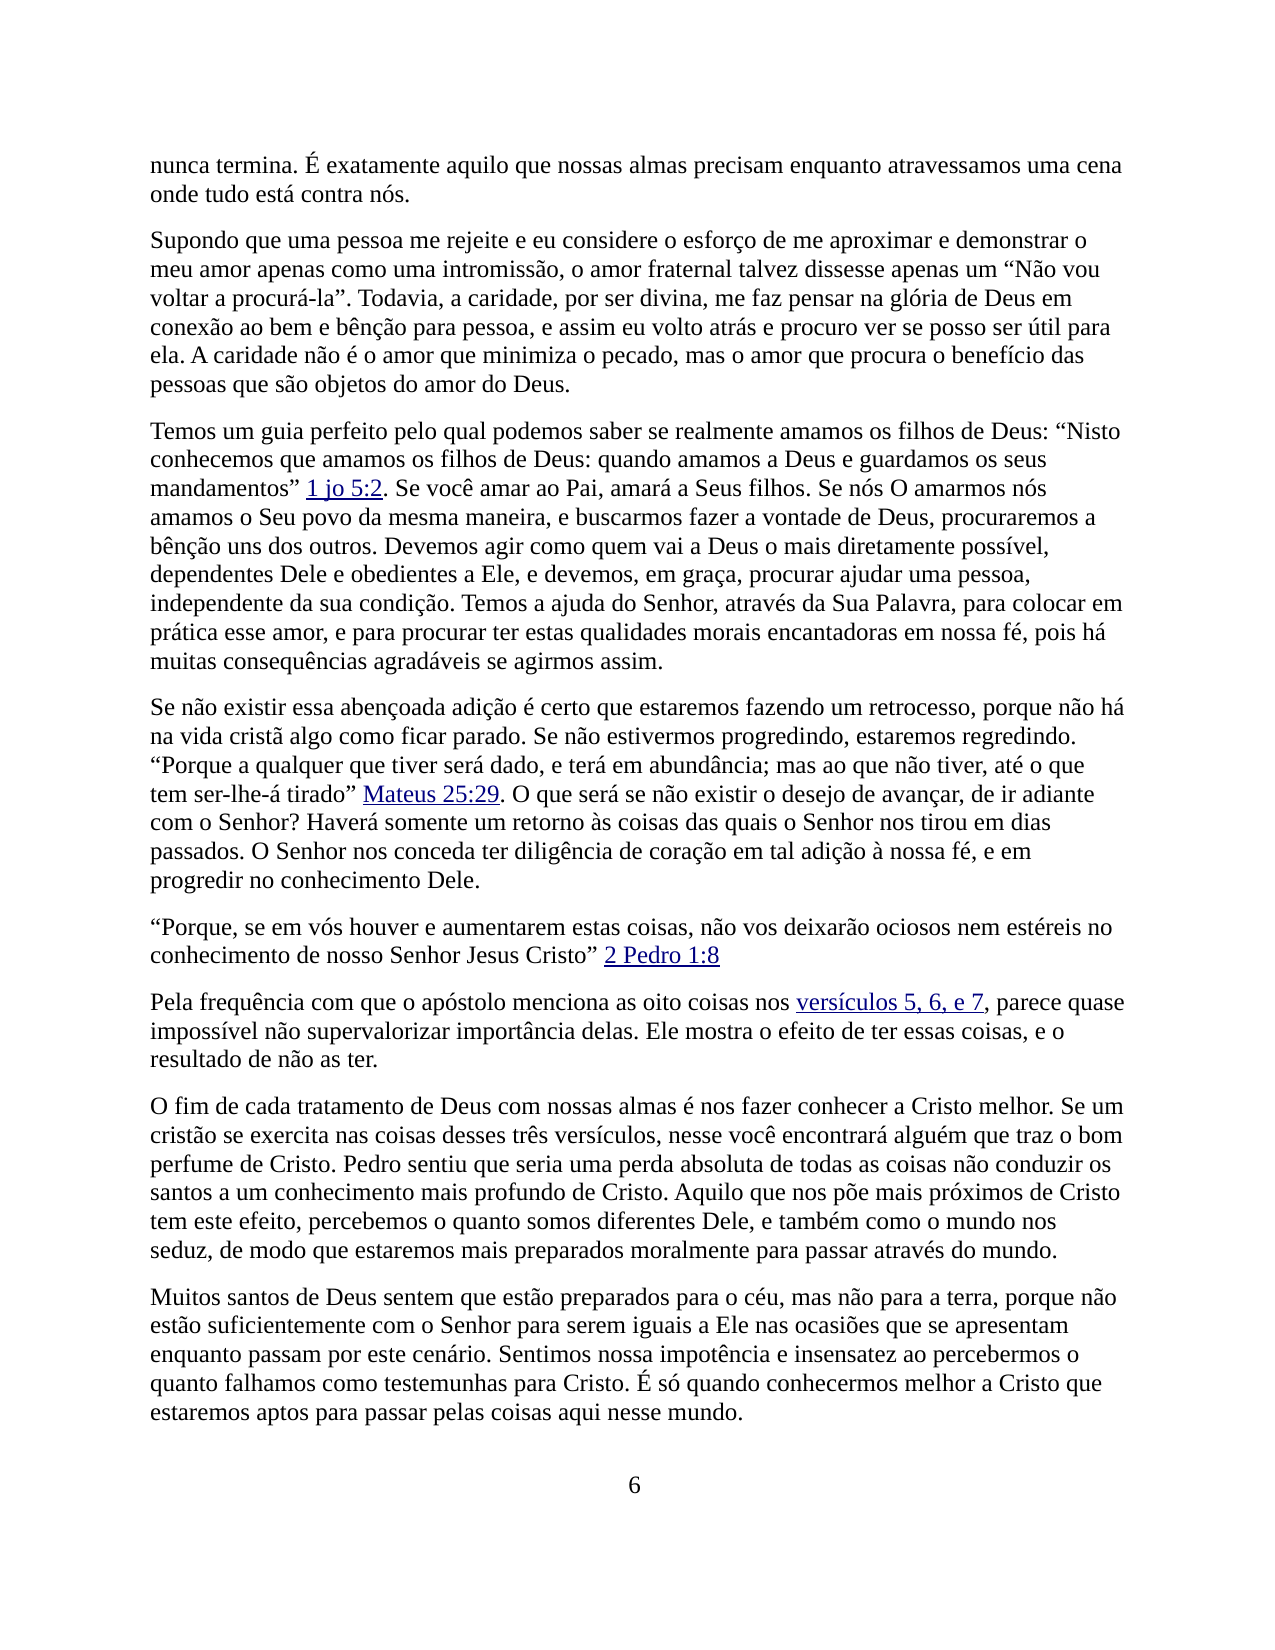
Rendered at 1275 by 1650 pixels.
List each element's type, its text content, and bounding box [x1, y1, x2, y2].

text “Porque, se em vós houver e aumentarem estas coisas, não vos deixarão ociosos nem estéreis no conhecimento de nosso Senhor Jesus Cristo” 2 Pedro 1:8 [150, 912, 1125, 969]
text Muitos santos de Deus sentem que estão preparados para o céu, mas não para a terra, porque não estão suficientemente com o Senhor para serem iguais a Ele nas ocasiões que se apresentam enquanto passam por este cenário. Sentimos nossa impotência e insensatez ao percebermos o quanto falhamos como testemunhas para Cristo. É só quando conhecermos melhor a Cristo que estaremos aptos para passar pelas coisas aqui nesse mundo. [150, 1282, 1125, 1425]
text Se não existir essa abençoada adição é certo que estaremos fazendo um retrocesso, porque não há na vida cristã algo como ficar parado. Se não estivermos progredindo, estaremos regredindo. “Porque a qualquer que tiver será dado, e terá em abundância; mas ao que não tiver, até o que tem ser-lhe-á tirado” Mateus 25:29. O que será se não existir o desejo de avançar, de ir adiante com o Senhor? Haverá somente um retorno às coisas das quais o Senhor nos tirou em dias passados. O Senhor nos conceda ter diligência de coração em tal adição à nossa fé, e em progredir no conhecimento Dele. [150, 692, 1125, 894]
text O fim de cada tratamento de Deus com nossas almas é nos fazer conhecer a Cristo melhor. Se um cristão se exercita nas coisas desses três versículos, nesse você encontrará alguém que traz o bom perfume de Cristo. Pedro sentiu que seria uma perda absoluta de todas as coisas não conduzir os santos a um conhecimento mais profundo de Cristo. Aquilo que nos põe mais próximos de Cristo tem este efeito, percebemos o quanto somos diferentes Dele, e também como o mundo nos seduz, de modo que estaremos mais preparados moralmente para passar através do mundo. [150, 1091, 1125, 1264]
text nunca termina. É exatamente aquilo que nossas almas precisam enquanto atravessamos uma cena onde tudo está contra nós. [150, 150, 1125, 207]
text Supondo que uma pessoa me rejeite e eu considere o esforço de me aproximar e demonstrar o meu amor apenas como uma intromissão, o amor fraternal talvez dissesse apenas um “Não vou voltar a procurá-la”. Todavia, a caridade, por ser divina, me faz pensar na glória de Deus em conexão ao bem e bênção para pessoa, e assim eu volto atrás e procuro ver se posso ser útil para ela. A caridade não é o amor que minimiza o pecado, mas o amor que procura o benefício das pessoas que são objetos do amor do Deus. [150, 225, 1125, 398]
text Pela frequência com que o apóstolo menciona as oito coisas nos versículos 5, 6, e 7, parece quase impossível não supervalorizar importância delas. Ele mostra o efeito de ter essas coisas, e o resultado de não as ter. [150, 987, 1125, 1073]
text Temos um guia perfeito pelo qual podemos saber se realmente amamos os filhos de Deus: “Nisto conhecemos que amamos os filhos de Deus: quando amamos a Deus e guardamos os seus mandamentos” 1 jo 5:2. Se você amar ao Pai, amará a Seus filhos. Se nós O amarmos nós amamos o Seu povo da mesma maneira, e buscarmos fazer a vontade de Deus, procuraremos a bênção uns dos outros. Devemos agir como quem vai a Deus o mais diretamente possível, dependentes Dele e obedientes a Ele, e devemos, em graça, procurar ajudar uma pessoa, independente da sua condição. Temos a ajuda do Senhor, através da Sua Palavra, para colocar em prática esse amor, e para procurar ter estas qualidades morais encantadoras em nossa fé, pois há muitas consequências agradáveis se agirmos assim. [150, 416, 1125, 674]
